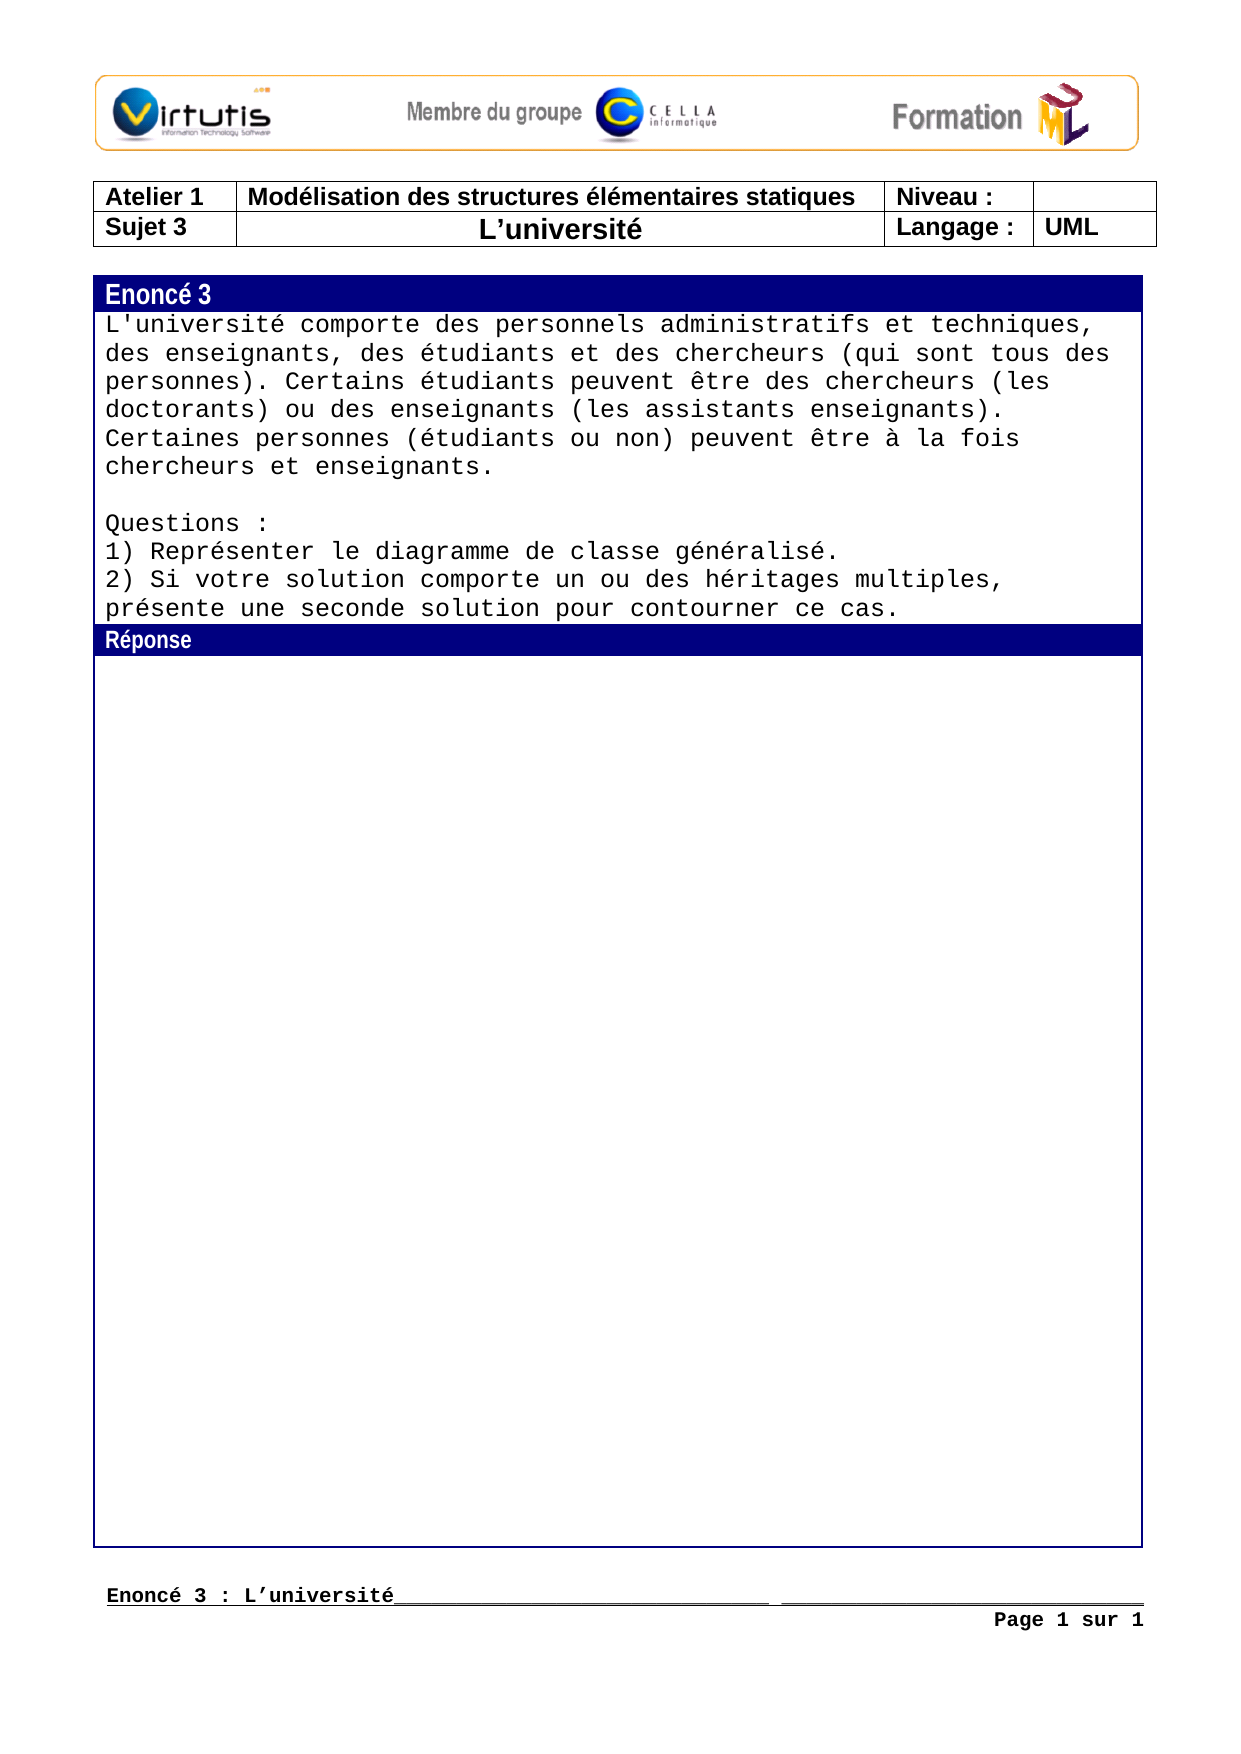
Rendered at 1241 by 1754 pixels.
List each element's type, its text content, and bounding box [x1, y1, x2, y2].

table_cell Langage : [885, 212, 1033, 246]
table_header [1034, 182, 1156, 211]
table_cell Sujet 3 [94, 212, 236, 246]
table_header Niveau : [885, 182, 1033, 211]
table_cell UML [1034, 212, 1156, 246]
table_cell Réponse [95, 625, 1141, 654]
table_cell L’université [237, 212, 884, 246]
table_header Enoncé 3 [95, 277, 1141, 310]
table_header Modélisation des structures élémentaires statiques [237, 182, 884, 211]
table_cell L'université comporte des personnels administratifs et techniques, des enseignants, des étudiants et des chercheurs (qui sont tous des personnes). Certains étudiants peuvent être des chercheurs (les doctorants) ou des enseignants (les assistants enseignants). Certaines personnes (étudiants ou non) peuvent être à la fois chercheurs et enseignants. Questions : 1) Représenter le diagramme de classe généralisé. 2) Si votre solution comporte un ou des héritages multiples, présente une seconde solution pour contourner ce cas. [95, 312, 1141, 624]
table_cell [95, 656, 1141, 1546]
table_header Atelier 1 [94, 182, 236, 211]
